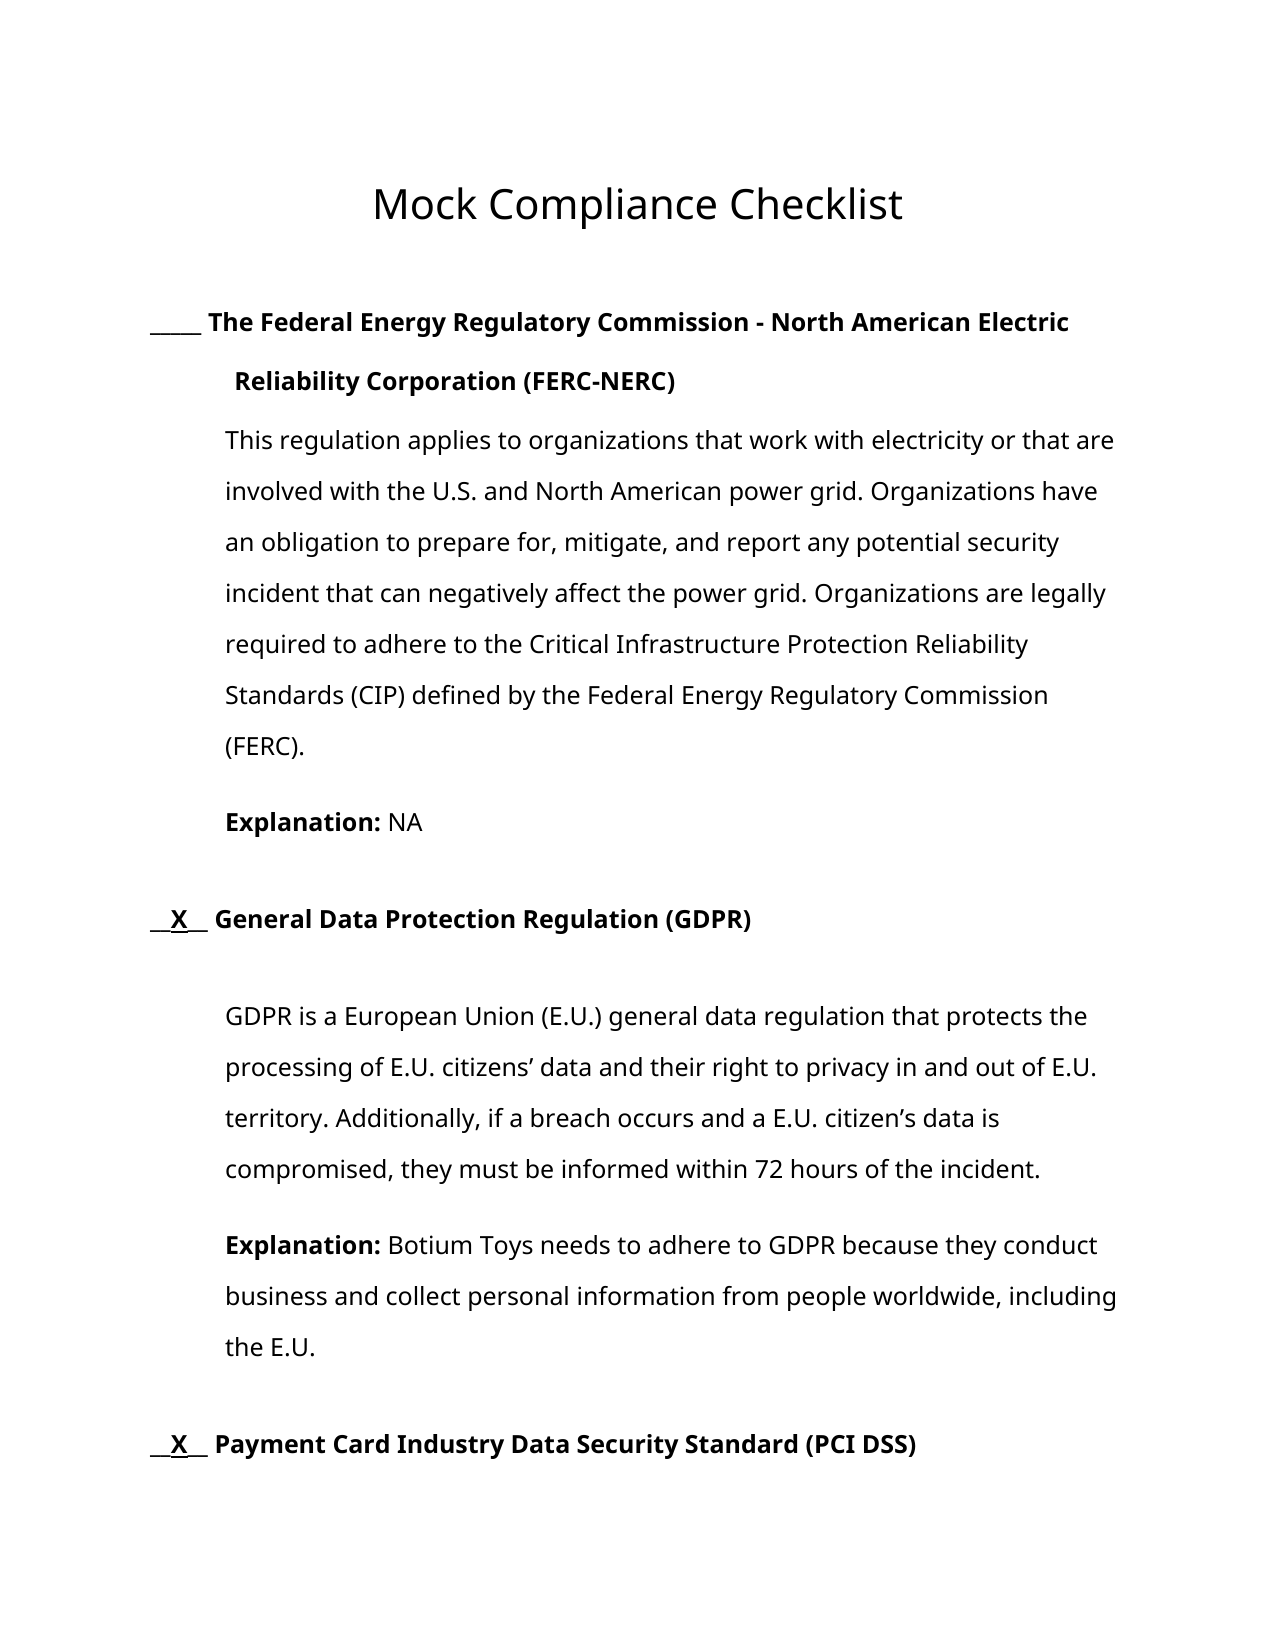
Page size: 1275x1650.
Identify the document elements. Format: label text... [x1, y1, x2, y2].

text Explanation: NA [225, 805, 1125, 860]
text Reliability Corporation (FERC-NERC) [150, 364, 1125, 398]
text __X__ General Data Protection Regulation (GDPR) [150, 902, 1125, 957]
text __X__ Payment Card Industry Data Security Standard (PCI DSS) [150, 1427, 1125, 1482]
subtitle Mock Compliance Checklist [150, 175, 1125, 280]
text GDPR is a European Union (E.U.) general data regulation that protects the processing of E.U. citizens’ data and their right to privacy in and out of E.U. territory. Additionally, if a breach occurs and a E.U. citizen’s data is compromised, they must be informed within 72 hours of the incident. [225, 999, 1125, 1186]
text This regulation applies to organizations that work with electricity or that are involved with the U.S. and North American power grid. Organizations have an obligation to prepare for, mitigate, and report any potential security incident that can negatively affect the power grid. Organizations are legally required to adhere to the Critical Infrastructure Protection Reliability Standards (CIP) defined by the Federal Energy Regulatory Commission (FERC). [225, 423, 1125, 763]
subtitle _____ The Federal Energy Regulatory Commission - North American Electric [150, 305, 1125, 339]
text Explanation: Botium Toys needs to adhere to GDPR because they conduct business and collect personal information from people worldwide, including the E.U. [225, 1228, 1125, 1385]
